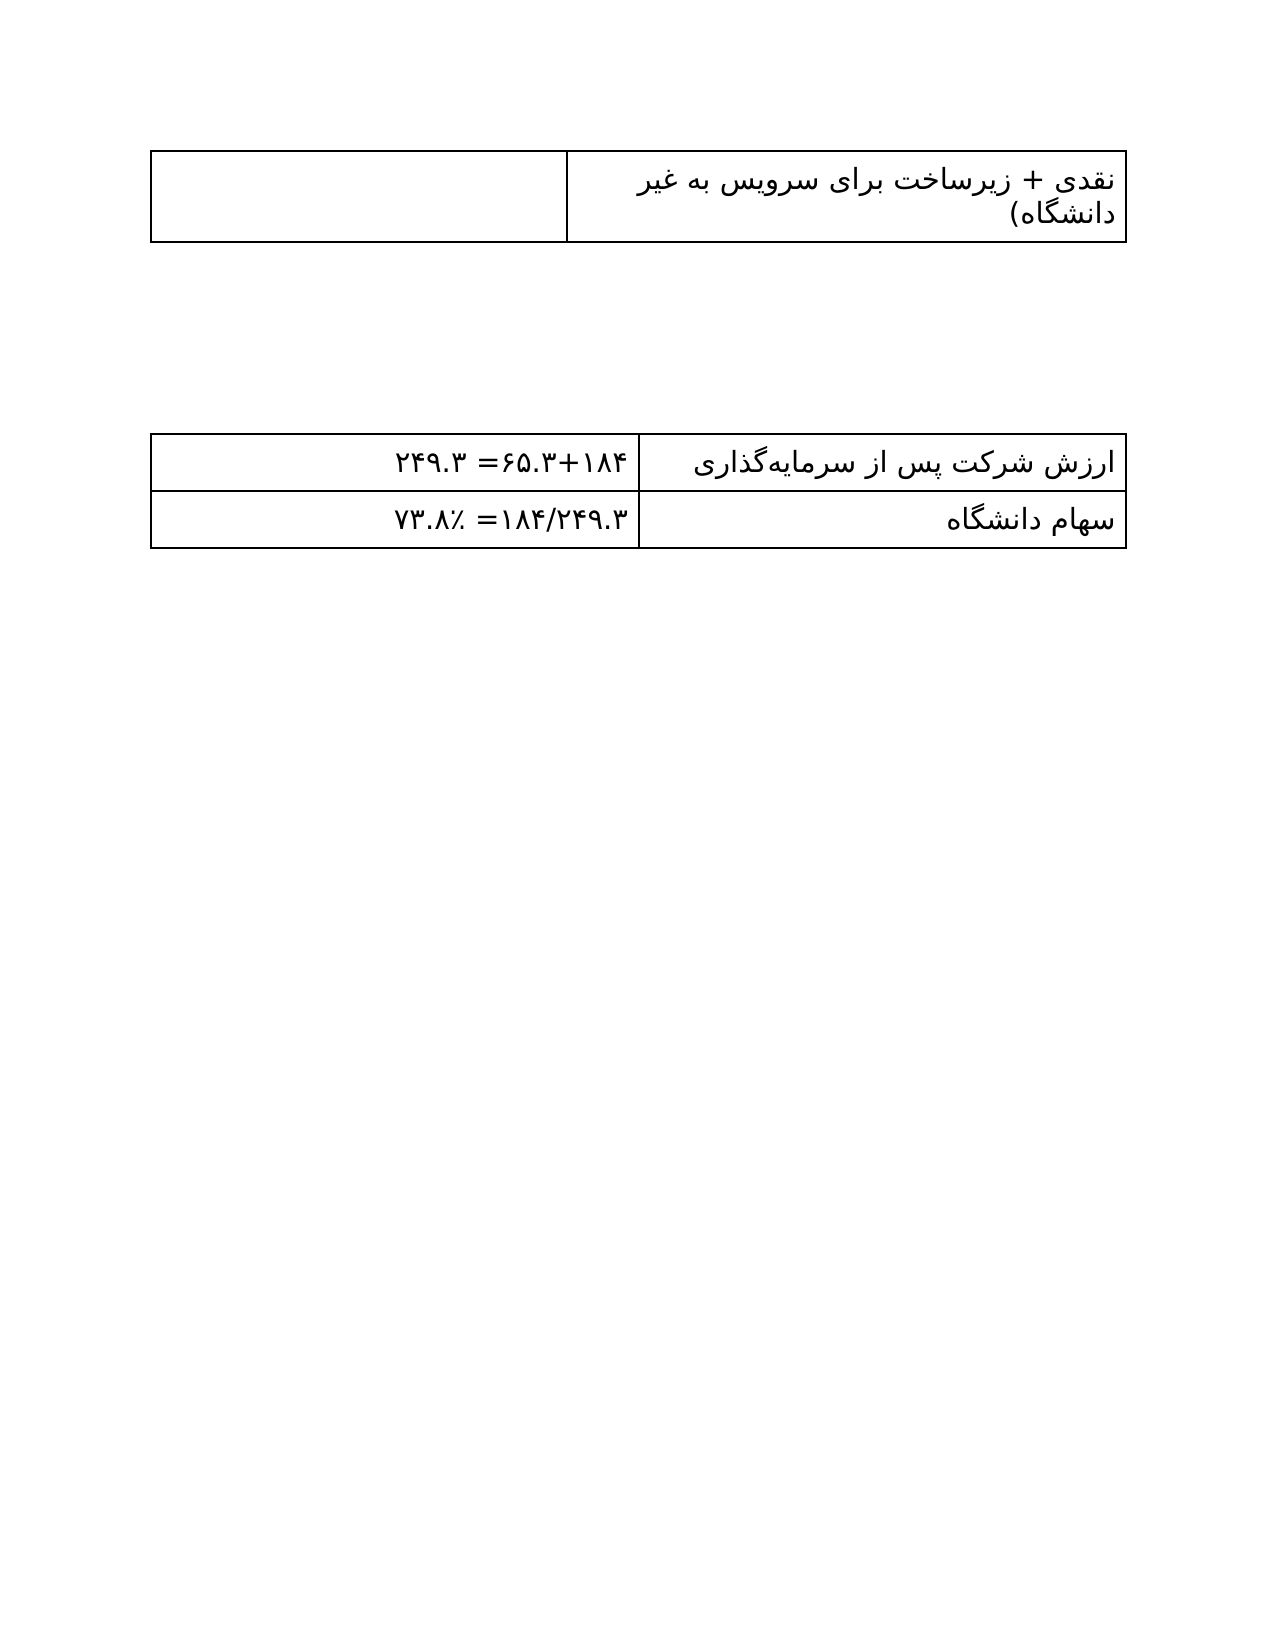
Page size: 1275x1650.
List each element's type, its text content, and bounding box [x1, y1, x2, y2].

table_header ۶۵.۳+۱۸۴= ۲۴۹.۳ [152, 435, 638, 490]
table_cell ۱۸۴/۲۴۹.۳= ۷۳.۸٪ [152, 492, 638, 547]
table_cell [152, 152, 566, 241]
table_header ارزش شرکت پس از سرمایه‌گذاری [640, 435, 1125, 490]
table_cell نقدی + زیرساخت برای سرویس به غیر دانشگاه) [568, 152, 1125, 241]
table_cell سهام دانشگاه [640, 492, 1125, 547]
